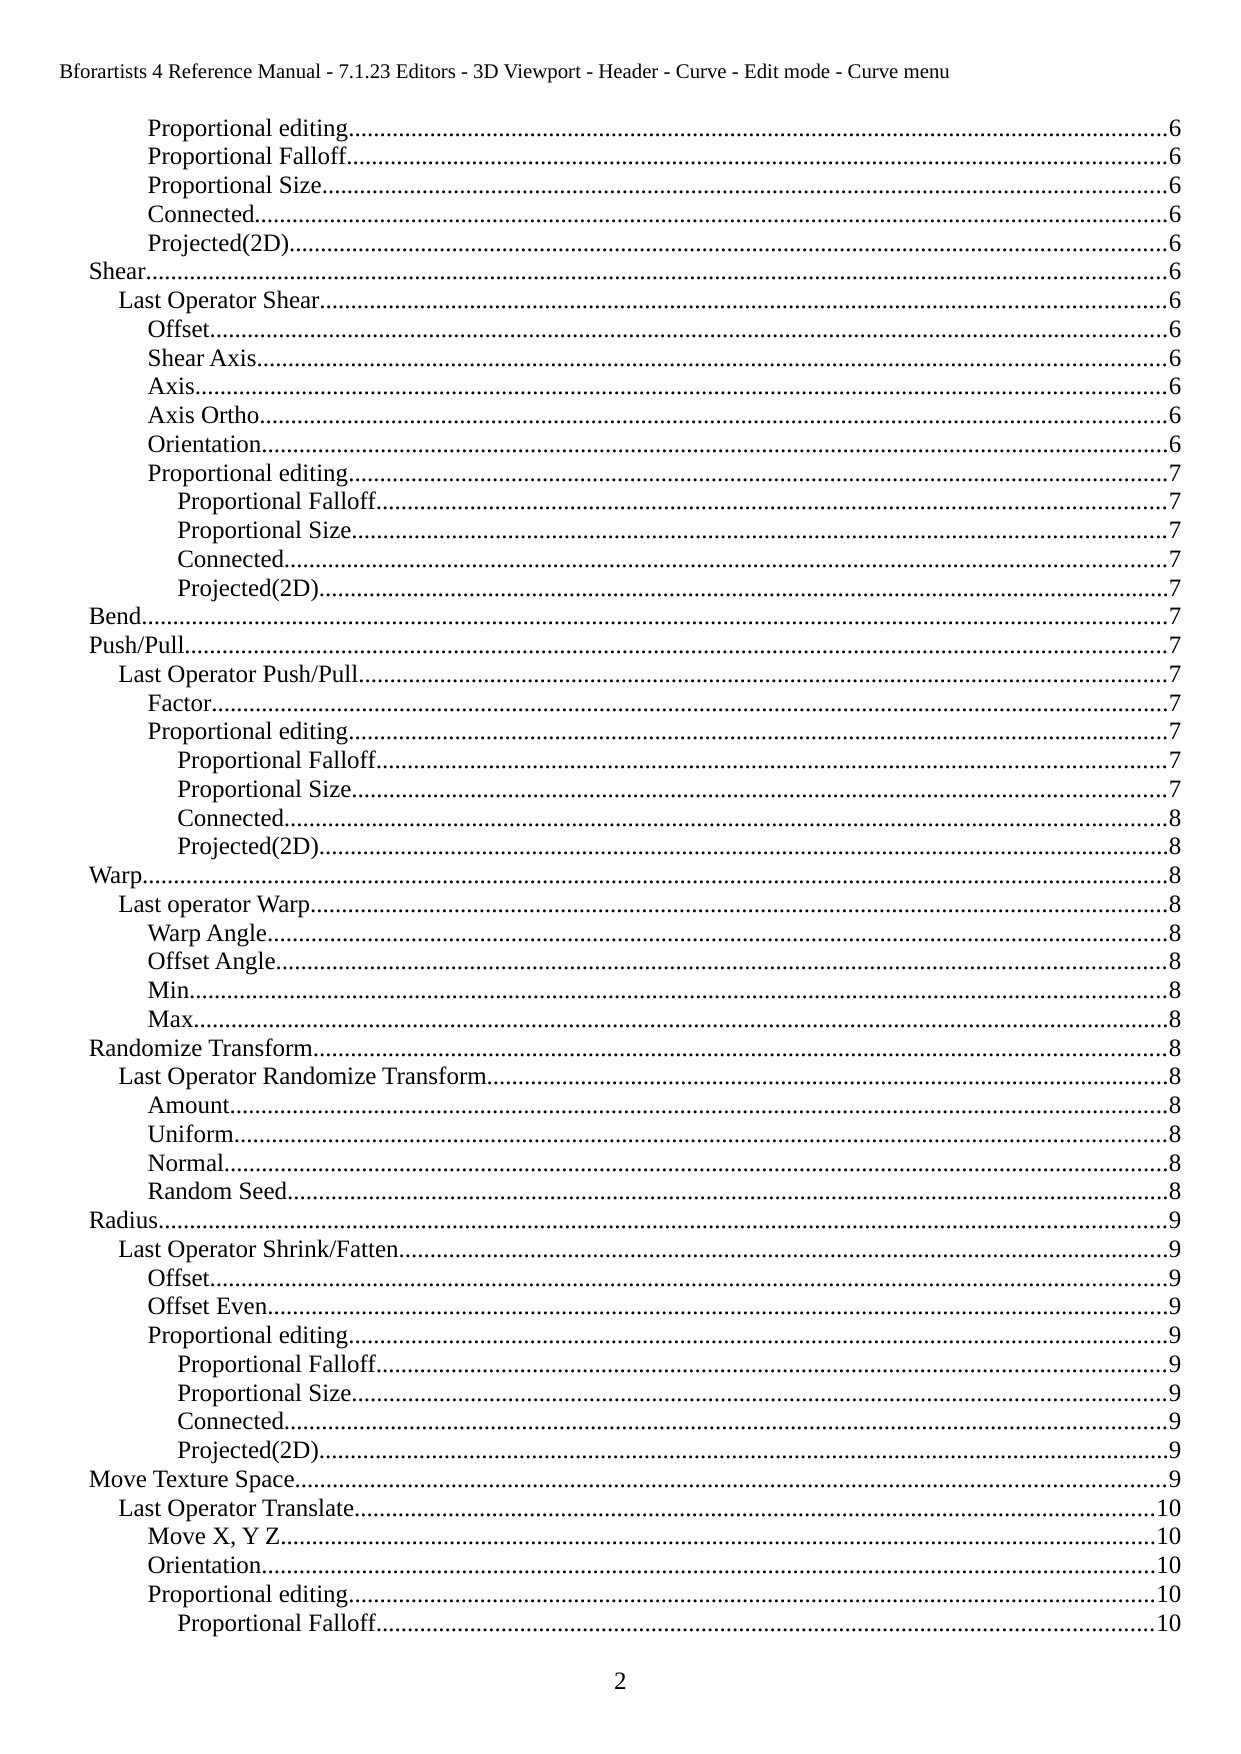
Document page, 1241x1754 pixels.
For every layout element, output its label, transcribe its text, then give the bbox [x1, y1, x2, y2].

text Offset 9 [147, 1263, 1181, 1291]
text Min 8 [147, 975, 1181, 1004]
text Projected(2D) 6 [147, 228, 1181, 256]
text Orientation 6 [147, 429, 1181, 458]
text Proportional Falloff 6 [147, 141, 1181, 170]
text Max 8 [147, 1004, 1181, 1033]
text Orientation 10 [147, 1550, 1181, 1579]
text Proportional Size 9 [177, 1378, 1181, 1406]
text Proportional Falloff 7 [177, 486, 1181, 515]
text Proportional editing 9 [147, 1320, 1181, 1349]
text Randomize Transform 8 [88, 1033, 1181, 1061]
text Move X, Y Z 10 [147, 1521, 1181, 1550]
text Radius 9 [88, 1205, 1181, 1234]
text Projected(2D) 9 [177, 1435, 1181, 1464]
text Last Operator Translate 10 [118, 1493, 1181, 1521]
text Axis Ortho 6 [147, 400, 1181, 429]
text Uniform 8 [147, 1119, 1181, 1148]
text Proportional Size 7 [177, 774, 1181, 803]
text Last Operator Push/Pull 7 [118, 659, 1181, 688]
text Connected 6 [147, 199, 1181, 228]
text Warp 8 [88, 860, 1181, 889]
text Warp Angle 8 [147, 918, 1181, 946]
text Proportional Falloff 10 [177, 1608, 1181, 1636]
text Axis 6 [147, 371, 1181, 400]
text Proportional Falloff 9 [177, 1349, 1181, 1378]
text Connected 9 [177, 1406, 1181, 1435]
text Last Operator Shear 6 [118, 285, 1181, 314]
text Random Seed 8 [147, 1176, 1181, 1205]
text Proportional editing 7 [147, 458, 1181, 486]
text Connected 8 [177, 803, 1181, 831]
text Projected(2D) 8 [177, 831, 1181, 860]
text Factor 7 [147, 688, 1181, 716]
text Proportional Falloff 7 [177, 745, 1181, 774]
text Offset Even 9 [147, 1291, 1181, 1320]
text Proportional Size 7 [177, 515, 1181, 544]
text Offset 6 [147, 314, 1181, 343]
text Amount 8 [147, 1090, 1181, 1119]
text Proportional editing 6 [147, 113, 1181, 141]
text Normal 8 [147, 1148, 1181, 1176]
text Proportional editing 7 [147, 716, 1181, 745]
text Last Operator Shrink/Fatten 9 [118, 1234, 1181, 1263]
text Proportional editing 10 [147, 1579, 1181, 1608]
text Projected(2D) 7 [177, 573, 1181, 601]
text Offset Angle 8 [147, 946, 1181, 975]
text Connected 7 [177, 544, 1181, 573]
text Last Operator Randomize Transform 8 [118, 1061, 1181, 1090]
text Proportional Size 6 [147, 170, 1181, 199]
text Move Texture Space 9 [88, 1464, 1181, 1493]
text Bend 7 [88, 601, 1181, 630]
text Last operator Warp 8 [118, 889, 1181, 918]
text Shear 6 [88, 256, 1181, 285]
text Shear Axis 6 [147, 343, 1181, 371]
text Push/Pull 7 [88, 630, 1181, 659]
